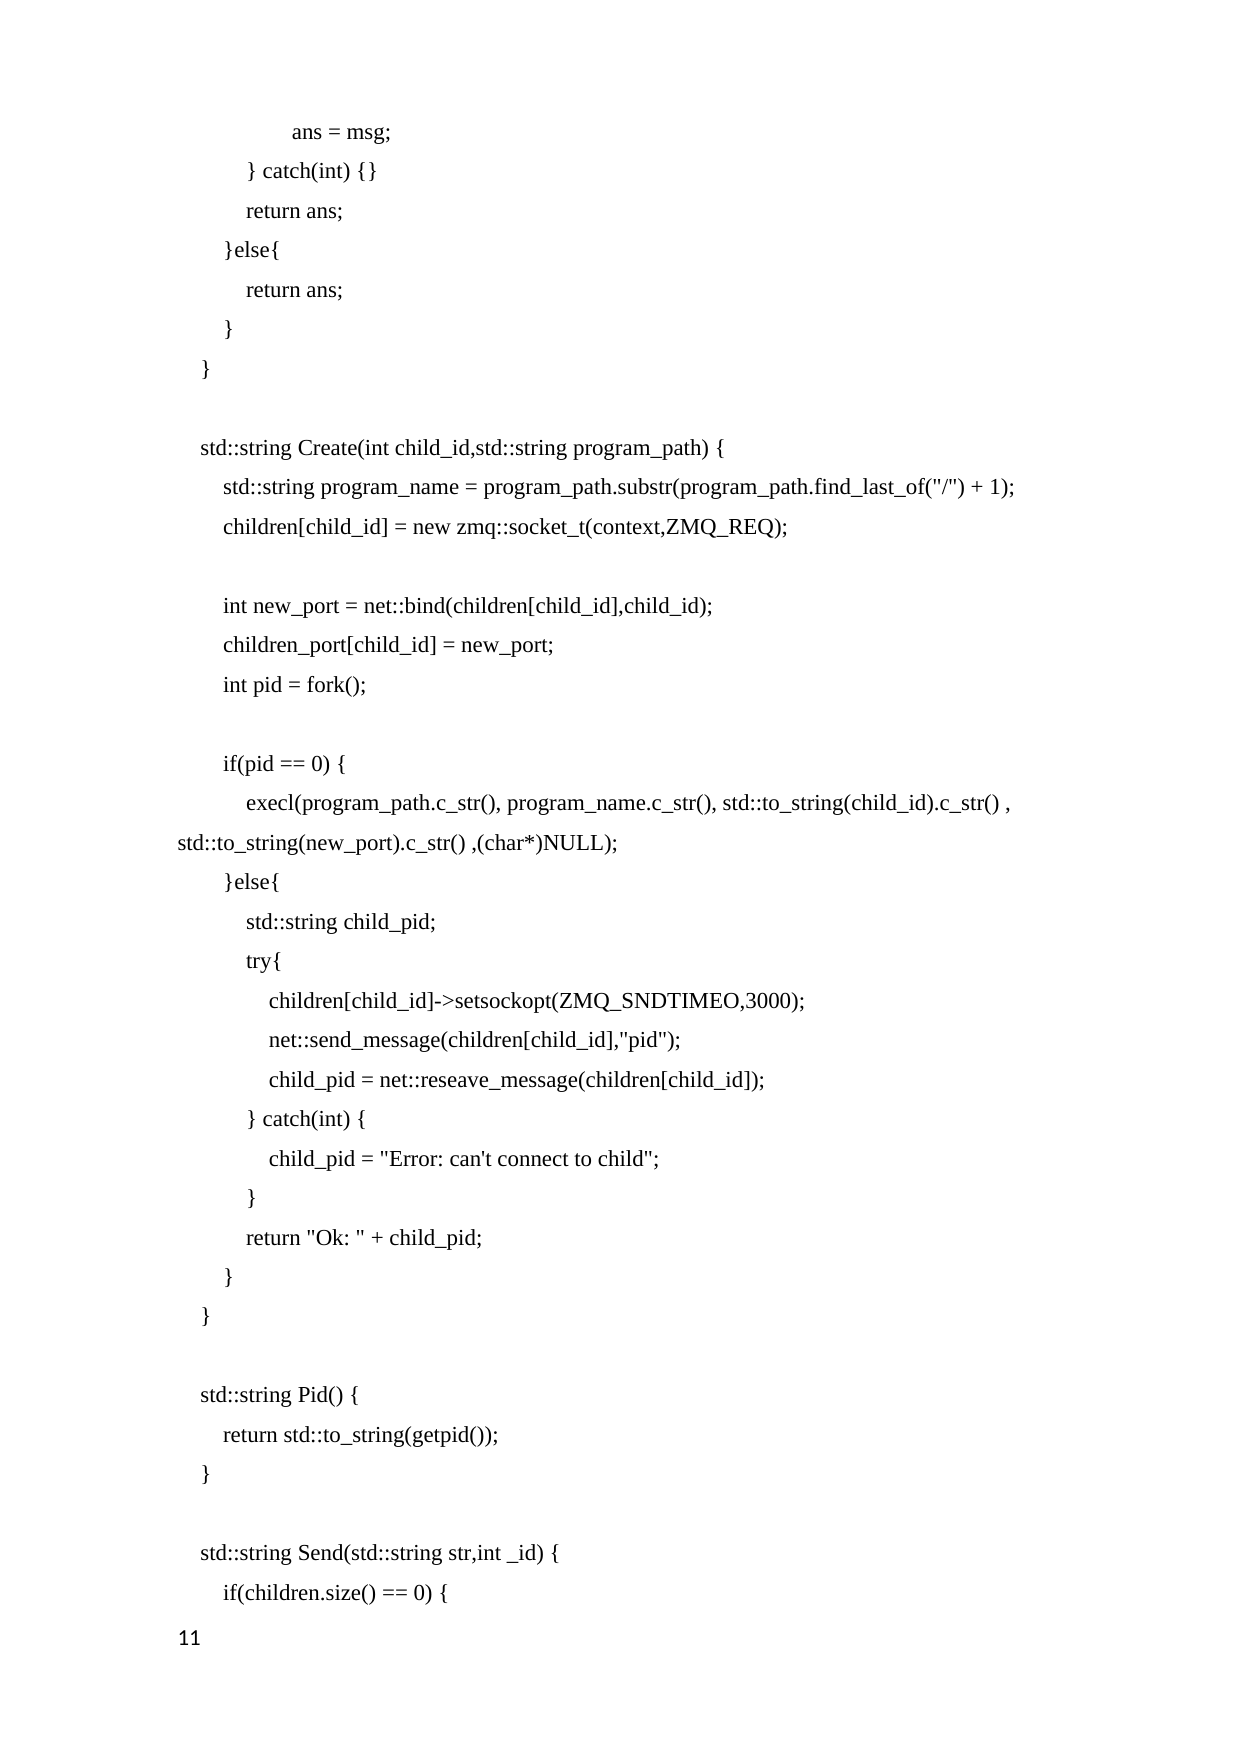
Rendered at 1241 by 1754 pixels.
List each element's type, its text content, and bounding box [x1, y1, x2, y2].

text children[child_id] = new zmq::socket_t(context,ZMQ_REQ); [177, 513, 1152, 539]
text } [177, 355, 1152, 381]
text children_port[child_id] = new_port; [177, 631, 1152, 658]
text return ans; [177, 197, 1152, 223]
text int pid = fork(); [177, 671, 1152, 697]
text } [177, 1263, 1152, 1289]
text std::string Create(int child_id,std::string program_path) { [177, 434, 1152, 460]
text ans = msg; [177, 118, 1152, 144]
text } catch(int) {} [177, 158, 1152, 184]
text return ans; [177, 276, 1152, 302]
text children[child_id]->setsockopt(ZMQ_SNDTIMEO,3000); [177, 987, 1152, 1013]
text }else{ [177, 237, 1152, 263]
text if(children.size() == 0) { [177, 1579, 1152, 1605]
text return "Ok: " + child_pid; [177, 1223, 1152, 1250]
text try{ [177, 947, 1152, 973]
text } catch(int) { [177, 1105, 1152, 1131]
text std::string Pid() { [177, 1381, 1152, 1408]
text } [177, 1460, 1152, 1487]
text } [177, 1184, 1152, 1210]
text execl(program_path.c_str(), program_name.c_str(), std::to_string(child_id).c_str() , std::to_string(new_port).c_str() ,(char*)NULL); [177, 789, 1152, 855]
text net::send_message(children[child_id],"pid"); [177, 1026, 1152, 1052]
text }else{ [177, 868, 1152, 894]
text child_pid = net::reseave_message(children[child_id]); [177, 1066, 1152, 1092]
text } [177, 316, 1152, 342]
text } [177, 1302, 1152, 1329]
text return std::to_string(getpid()); [177, 1421, 1152, 1447]
text child_pid = "Error: can't connect to child"; [177, 1144, 1152, 1171]
text std::string Send(std::string str,int _id) { [177, 1539, 1152, 1566]
text std::string program_name = program_path.substr(program_path.find_last_of("/") + 1); [177, 473, 1152, 500]
text std::string child_pid; [177, 908, 1152, 934]
text int new_port = net::bind(children[child_id],child_id); [177, 592, 1152, 618]
text if(pid == 0) { [177, 750, 1152, 776]
